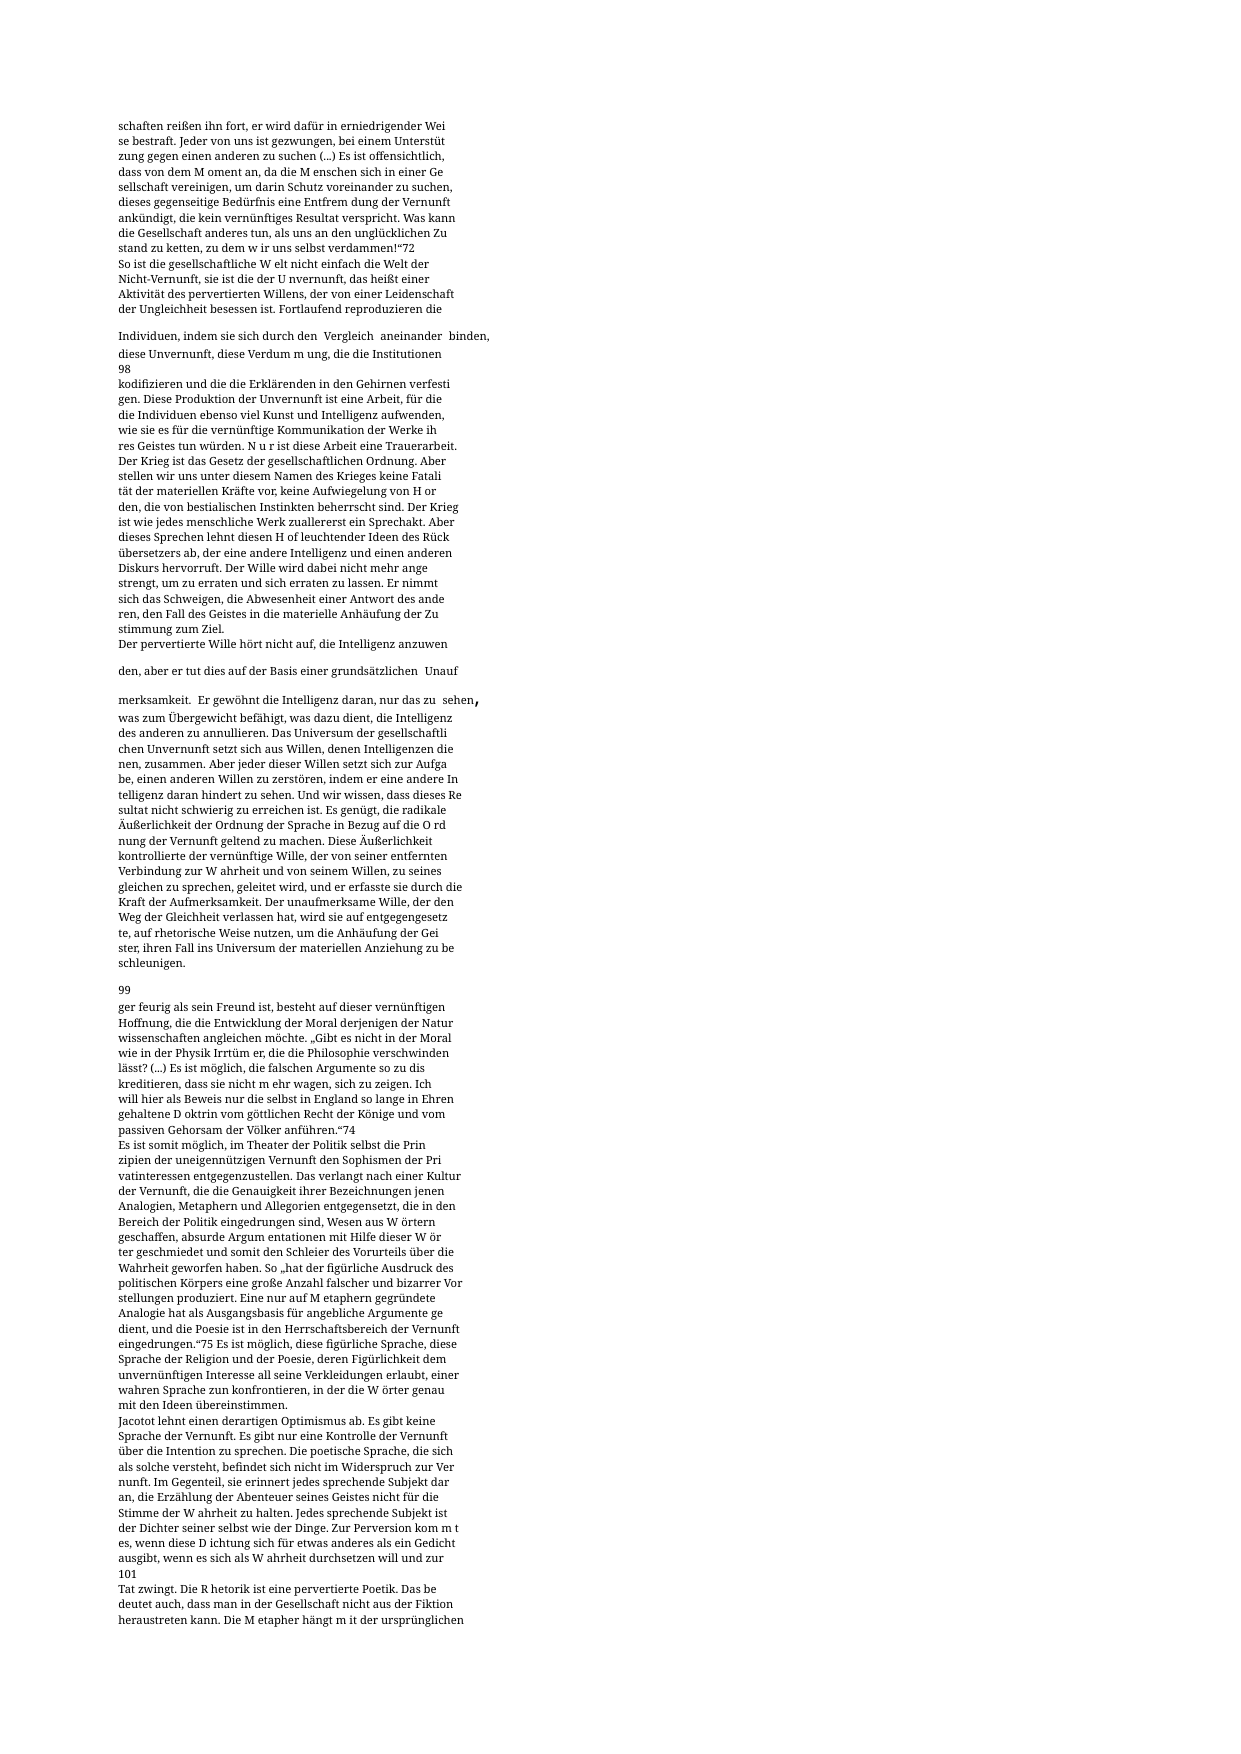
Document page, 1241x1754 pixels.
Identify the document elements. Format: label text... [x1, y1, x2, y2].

text Tat zwingt. Die R hetorik ist eine pervertierte Poetik. Das be deutet auch, dass man in der Gesellschaft nicht aus der Fiktion heraustreten kann. Die M etapher hängt m it der ursprünglichen [118, 1581, 1122, 1627]
text kodifizieren und die die Erklärenden in den Gehirnen verfesti gen. Diese Produktion der Unvernunft ist eine Arbeit, für die die Individuen ebenso viel Kunst und Intelligenz aufwenden, wie sie es für die vernünftige Kommunikation der Werke ih res Geistes tun würden. N u r ist diese Arbeit eine Trauerarbeit. Der Krieg ist das Gesetz der gesellschaftlichen Ordnung. Aber stellen wir uns unter diesem Namen des Krieges keine Fatali tät der materiellen Kräfte vor, keine Aufwiegelung von H or den, die von bestialischen Instinkten beherrscht sind. Der Krieg ist wie jedes menschliche Werk zuallererst ein Sprechakt. Aber dieses Sprechen lehnt diesen H of leuchtender Ideen des Rück übersetzers ab, der eine andere Intelligenz und einen anderen Diskurs hervorruft. Der Wille wird dabei nicht mehr ange strengt, um zu erraten und sich erraten zu lassen. Er nimmt sich das Schweigen, die Abwesenheit einer Antwort des ande ren, den Fall des Geistes in die materielle Anhäufung der Zu stimmung zum Ziel. Der pervertierte Wille hört nicht auf, die Intelligenz anzuwen den, aber er tut dies auf der Basis einer grundsätzlichen Unauf merksamkeit. Er gewöhnt die Intelligenz daran, nur das zu sehen, was zum Übergewicht befähigt, was dazu dient, die Intelligenz des anderen zu annullieren. Das Universum der gesellschaftli chen Unvernunft setzt sich aus Willen, denen Intelligenzen die nen, zusammen. Aber jeder dieser Willen setzt sich zur Aufga be, einen anderen Willen zu zerstören, indem er eine andere In telligenz daran hindert zu sehen. Und wir wissen, dass dieses Re sultat nicht schwierig zu erreichen ist. Es genügt, die radikale Äußerlichkeit der Ordnung der Sprache in Bezug auf die O rd nung der Vernunft geltend zu machen. Diese Äußerlichkeit kontrollierte der vernünftige Wille, der von seiner entfernten Verbindung zur W ahrheit und von seinem Willen, zu seines gleichen zu sprechen, geleitet wird, und er erfasste sie durch die Kraft der Aufmerksamkeit. Der unaufmerksame Wille, der den Weg der Gleichheit verlassen hat, wird sie auf entgegengesetz te, auf rhetorische Weise nutzen, um die Anhäufung der Gei ster, ihren Fall ins Universum der materiellen Anziehung zu be schleunigen. 99 [118, 377, 1122, 999]
text schaften reißen ihn fort, er wird dafür in erniedrigender Wei se bestraft. Jeder von uns ist gezwungen, bei einem Unterstüt zung gegen einen anderen zu suchen (...) Es ist offensichtlich, dass von dem M oment an, da die M enschen sich in einer Ge sellschaft vereinigen, um darin Schutz voreinander zu suchen, dieses gegenseitige Bedürfnis eine Entfrem dung der Vernunft ankündigt, die kein vernünftiges Resultat verspricht. Was kann die Gesellschaft anderes tun, als uns an den unglücklichen Zu stand zu ketten, zu dem w ir uns selbst verdammen!“72 So ist die gesellschaftliche W elt nicht einfach die Welt der Nicht-Vernunft, sie ist die der U nvernunft, das heißt einer Aktivität des pervertierten Willens, der von einer Leidenschaft der Ungleichheit besessen ist. Fortlaufend reproduzieren die Individuen, indem sie sich durch den Vergleich aneinander binden, diese Unvernunft, diese Verdum m ung, die die Institutionen 98 [118, 118, 1122, 377]
text ger feurig als sein Freund ist, besteht auf dieser vernünftigen Hoffnung, die die Entwicklung der Moral derjenigen der Natur wissenschaften angleichen möchte. „Gibt es nicht in der Moral wie in der Physik Irrtüm er, die die Philosophie verschwinden lässt? (...) Es ist möglich, die falschen Argumente so zu dis kreditieren, dass sie nicht m ehr wagen, sich zu zeigen. Ich will hier als Beweis nur die selbst in England so lange in Ehren gehaltene D oktrin vom göttlichen Recht der Könige und vom passiven Gehorsam der Völker anführen.“74 Es ist somit möglich, im Theater der Politik selbst die Prin zipien der uneigennützigen Vernunft den Sophismen der Pri vatinteressen entgegenzustellen. Das verlangt nach einer Kultur der Vernunft, die die Genauigkeit ihrer Bezeichnungen jenen Analogien, Metaphern und Allegorien entgegensetzt, die in den Bereich der Politik eingedrungen sind, Wesen aus W örtern geschaffen, absurde Argum entationen mit Hilfe dieser W ör ter geschmiedet und somit den Schleier des Vorurteils über die Wahrheit geworfen haben. So „hat der figürliche Ausdruck des politischen Körpers eine große Anzahl falscher und bizarrer Vor stellungen produziert. Eine nur auf M etaphern gegründete Analogie hat als Ausgangsbasis für angebliche Argumente ge dient, und die Poesie ist in den Herrschaftsbereich der Vernunft eingedrungen.“75 Es ist möglich, diese figürliche Sprache, diese Sprache der Religion und der Poesie, deren Figürlichkeit dem unvernünftigen Interesse all seine Verkleidungen erlaubt, einer wahren Sprache zun konfrontieren, in der die W örter genau mit den Ideen übereinstimmen. Jacotot lehnt einen derartigen Optimismus ab. Es gibt keine Sprache der Vernunft. Es gibt nur eine Kontrolle der Vernunft über die Intention zu sprechen. Die poetische Sprache, die sich als solche versteht, befindet sich nicht im Widerspruch zur Ver nunft. Im Gegenteil, sie erinnert jedes sprechende Subjekt dar an, die Erzählung der Abenteuer seines Geistes nicht für die Stimme der W ahrheit zu halten. Jedes sprechende Subjekt ist der Dichter seiner selbst wie der Dinge. Zur Perversion kom m t es, wenn diese D ichtung sich für etwas anderes als ein Gedicht ausgibt, wenn es sich als W ahrheit durchsetzen will und zur 101 [118, 999, 1122, 1581]
